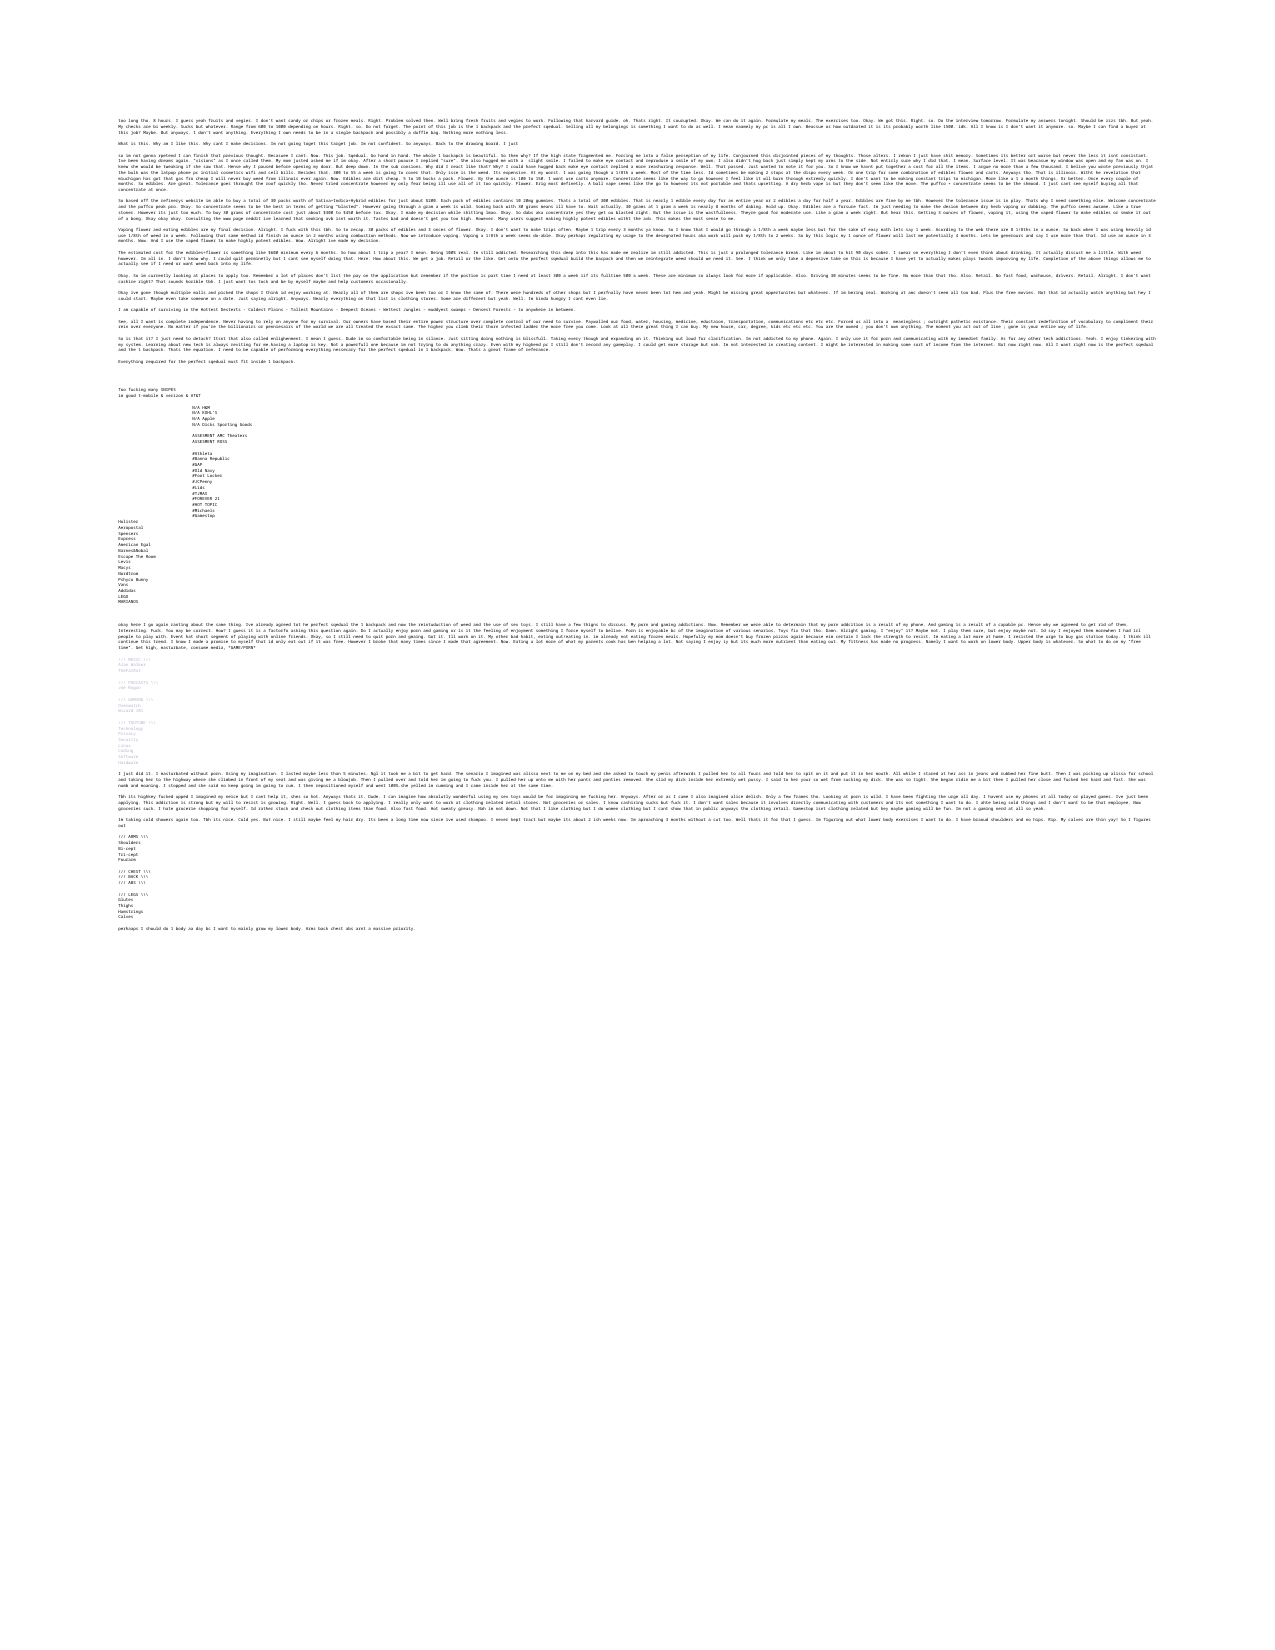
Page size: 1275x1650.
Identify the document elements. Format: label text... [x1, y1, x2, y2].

text #Old Navy [118, 468, 1157, 473]
text /// LEGS \\\ [118, 892, 1157, 897]
text /// PODCASTS \\\ [118, 679, 1157, 685]
text #HOT TOPIC [118, 502, 1157, 508]
text Coding [118, 748, 1157, 754]
text Thighs [118, 903, 1157, 909]
text Hardware [118, 760, 1157, 766]
text Shoulders [118, 840, 1157, 846]
text The estimated cost for the edibles+flower is something like $600 minimum every 6 months. So how about 1 trip a year? I mean. Being 100% real. Im still addicted. Researching this deep into this has made me realize im still addicted. This is just a prolonged tolerance break. Like im about to hit 90 days sober. I swear on everything I don’t even think about drinking. It actually discust me a little. With weed however. Im all in. I don’t know why. I could quit perminetly but I cant see myself doing that. Here. How about this. We get a job. Retail or the like. Get onto the perfect sqedual build the bacpack and then we reintegrate weed should we need it. See. I think we only take a depensive take on this is because I have yet to actually makes plays twords imporving my life. Completion of the above things allows me to actually see if I need or want weed back into my life. [118, 250, 1157, 267]
text Escape The Room [118, 553, 1157, 559]
text Pshyco Bunny [118, 576, 1157, 582]
text N/A Dicks Sporting Goods [118, 422, 1157, 427]
text American Egal [118, 542, 1157, 548]
text N/A Apple [118, 416, 1157, 422]
text Overwatch [118, 702, 1157, 708]
text TheFatRat [118, 668, 1157, 674]
text Everything required for the perfect sqedual must fit inside 1 backpack. [118, 359, 1157, 364]
text Express [118, 536, 1157, 542]
text #Banna Republic [118, 456, 1157, 462]
text Joe Rogan [118, 685, 1157, 691]
text /// YOUTUBE \\\ [118, 720, 1157, 725]
text #FOREVER 21 [118, 496, 1157, 502]
text Holister [118, 519, 1157, 525]
text I am capable of surviving in the Hottest Desterts - Coldest Plains - Tallest Mountains - Deepest Oceans - Wettest Jungles – muddyest swamps – Densest Forests – to anywhere in between. [118, 307, 1157, 313]
text #GAP [118, 462, 1157, 468]
text Im taking cold showers again too. Tbh its nice. Cold yes. But nice. I still maybe feel my hair dry. Its been a long time now since ive used shampoo. I never kept tract but maybe its about 2 ish weeks now. Im aproaching 3 months without a cut too. Well thats it for that I guess. Im figuring out what lower body exersises I want to do. I have braoud shoulders and no hips. Rip. My calves are thin yay! So I figures out [118, 817, 1157, 828]
text Glutes [118, 897, 1157, 903]
text What is this. Why am I like this. Why cant I make decisions. Im not going toget this target job. Im not confident. So anyways. Back to the drawing board. I just [118, 141, 1157, 147]
text ASSESMENT ROSS [118, 439, 1157, 445]
text Linux [118, 743, 1157, 748]
text Fourarm [118, 857, 1157, 863]
text /// BACK \\\ [118, 874, 1157, 880]
text #Michaels [118, 508, 1157, 513]
text /// ABS \\\ [118, 880, 1157, 886]
text Software [118, 754, 1157, 760]
text /// GAMING \\\ [118, 697, 1157, 702]
text im good t-mobile & verizon & AT&T [118, 393, 1157, 399]
text Wizard 101 [118, 708, 1157, 714]
text Levis [118, 559, 1157, 565]
text Privacy [118, 731, 1157, 737]
text /// MUSIC \\\ [118, 657, 1157, 662]
text MARIANOS [118, 599, 1157, 605]
text Calves [118, 914, 1157, 920]
text Addidas [118, 588, 1157, 594]
text ASSESMENT AMC Theaters [118, 433, 1157, 439]
text Spensers [118, 531, 1157, 536]
text #JCPenny [118, 479, 1157, 485]
text LEGO [118, 594, 1157, 599]
text Technology [118, 725, 1157, 731]
text #Gamestop [118, 513, 1157, 519]
text Vans [118, 582, 1157, 588]
text N/A KOHL’S [118, 410, 1157, 416]
text Alan Walker [118, 662, 1157, 668]
text /// CHEST \\\ [118, 869, 1157, 874]
text Aeropostal [118, 525, 1157, 531]
text #Foot Locker [118, 473, 1157, 479]
text #TJMAX [118, 491, 1157, 496]
text #Athleta [118, 450, 1157, 456]
text N/A H&M [118, 404, 1157, 410]
text Nordtrom [118, 571, 1157, 576]
text Tri-cept [118, 851, 1157, 857]
text Macys [118, 565, 1157, 571]
text Hamstrings [118, 909, 1157, 914]
text perhaaps I should do 1 body aa day bc I want to mainly grow my lower body. Arms back chest abs arnt a massive priority. [118, 926, 1157, 932]
text Too fucking many SNIPES [118, 387, 1157, 393]
text Bi-cept [118, 846, 1157, 851]
text #Lids [118, 485, 1157, 491]
text Security [118, 737, 1157, 743]
text Barnes&Nobal [118, 548, 1157, 553]
text /// ARMS \\\ [118, 834, 1157, 840]
text Okay. So im currently looking at places to apply too. Remember a lot of places don’t list the pay on the application but remember if the postion is part time I need at least 300 a week iif its fulltime 500 a week. These are minimum so always look for more if applicable. Also. Driving 30 minutes seems to be fine. No more than that tho. Also. Retail. No fast food, warhouse, drivers. Retail. Alright. I don’t want cashire right? That sounds horible tbh. I just want tos tock and be by myself maybe and help customers occasionally. [118, 273, 1157, 284]
